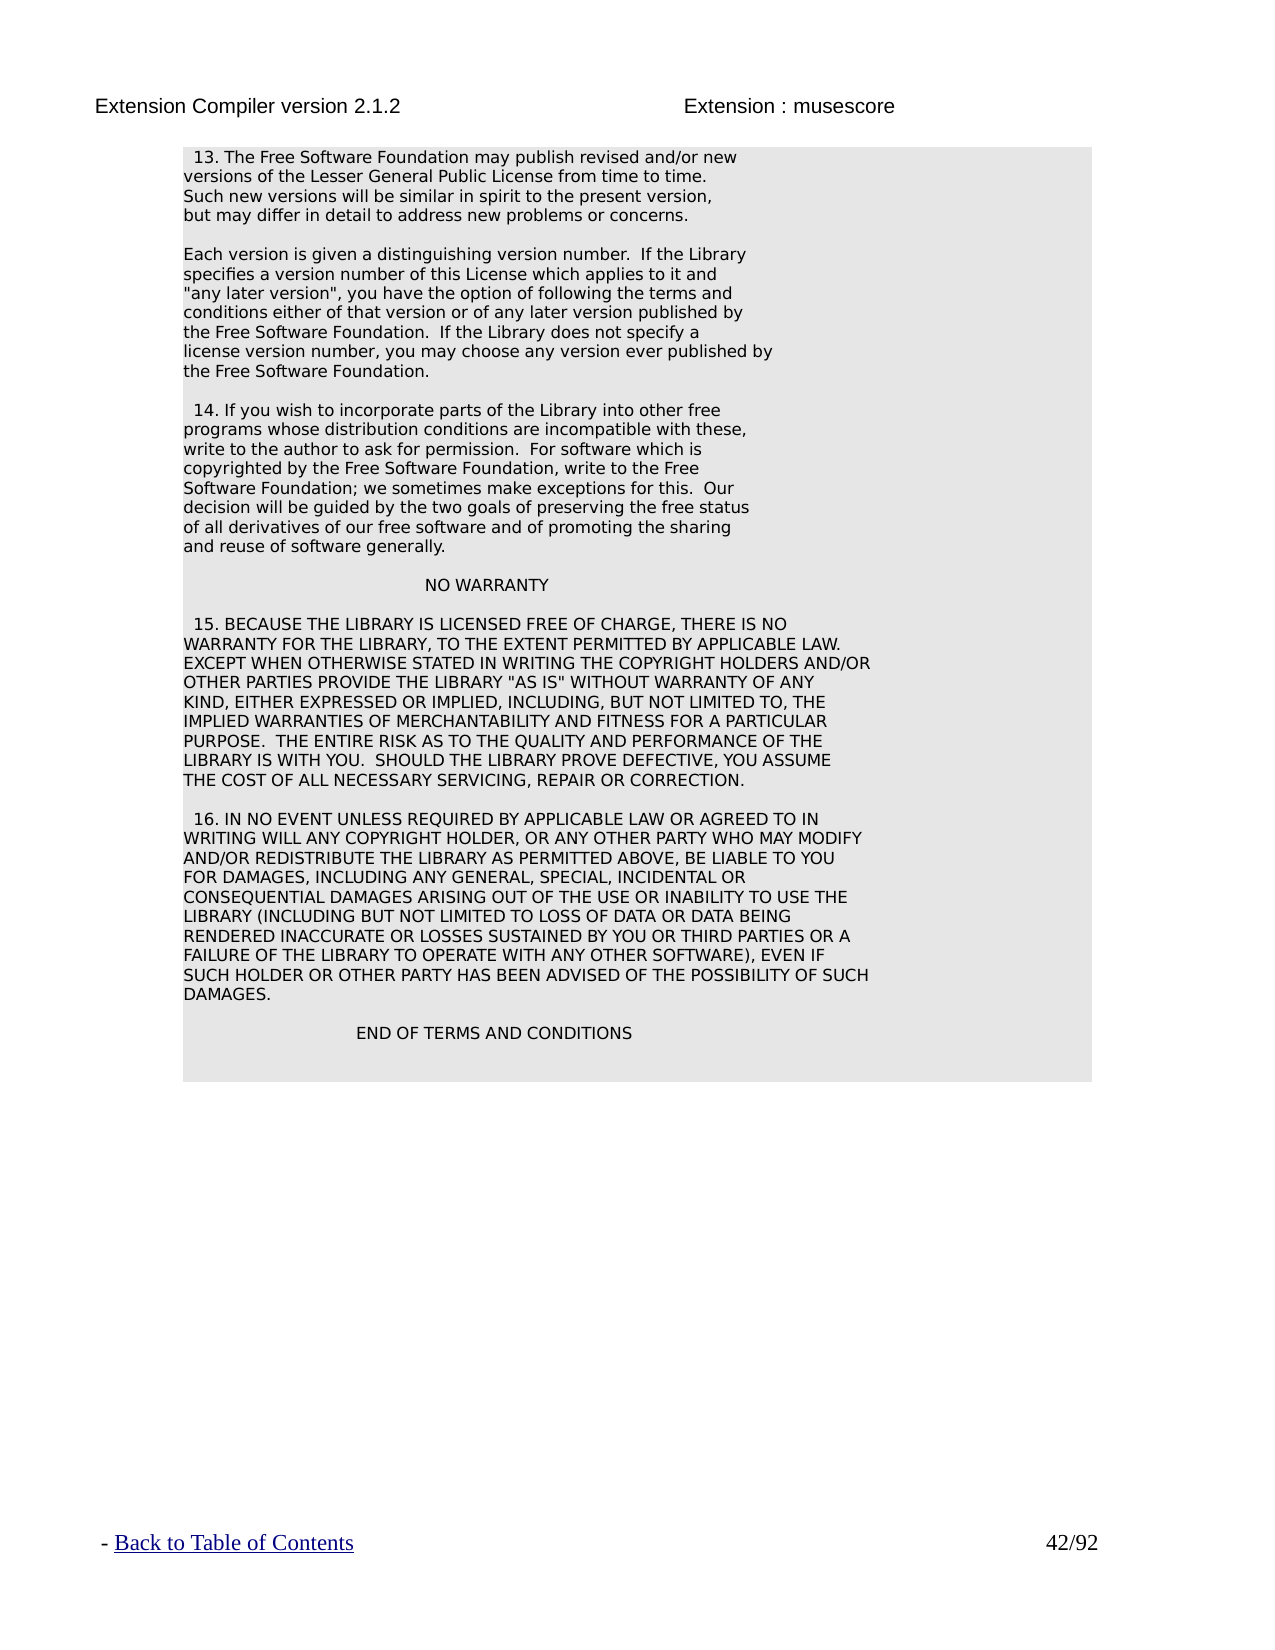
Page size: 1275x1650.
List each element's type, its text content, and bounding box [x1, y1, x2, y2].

text conditions either of that version or of any later version published by [183, 303, 1092, 323]
text Software Foundation; we sometimes make exceptions for this. Our [183, 479, 1092, 498]
text versions of the Lesser General Public License from time to time. [183, 167, 1092, 186]
text license version number, you may choose any version ever published by [183, 342, 1092, 362]
text "any later version", you have the option of following the terms and [183, 284, 1092, 303]
text THE COST OF ALL NECESSARY SERVICING, REPAIR OR CORRECTION. [183, 771, 1092, 790]
text EXCEPT WHEN OTHERWISE STATED IN WRITING THE COPYRIGHT HOLDERS AND/OR [183, 654, 1092, 673]
text of all derivatives of our free software and of promoting the sharing [183, 518, 1092, 537]
text WARRANTY FOR THE LIBRARY, TO THE EXTENT PERMITTED BY APPLICABLE LAW. [183, 634, 1092, 654]
text LIBRARY IS WITH YOU. SHOULD THE LIBRARY PROVE DEFECTIVE, YOU ASSUME [183, 751, 1092, 771]
text RENDERED INACCURATE OR LOSSES SUSTAINED BY YOU OR THIRD PARTIES OR A [183, 927, 1092, 946]
text LIBRARY (INCLUDING BUT NOT LIMITED TO LOSS OF DATA OR DATA BEING [183, 907, 1092, 927]
text programs whose distribution conditions are incompatible with these, [183, 420, 1092, 440]
text AND/OR REDISTRIBUTE THE LIBRARY AS PERMITTED ABOVE, BE LIABLE TO YOU [183, 849, 1092, 868]
text OTHER PARTIES PROVIDE THE LIBRARY "AS IS" WITHOUT WARRANTY OF ANY [183, 673, 1092, 693]
text PURPOSE. THE ENTIRE RISK AS TO THE QUALITY AND PERFORMANCE OF THE [183, 732, 1092, 751]
text SUCH HOLDER OR OTHER PARTY HAS BEEN ADVISED OF THE POSSIBILITY OF SUCH [183, 966, 1092, 985]
text 13. The Free Software Foundation may publish revised and/or new [183, 147, 1092, 167]
text CONSEQUENTIAL DAMAGES ARISING OUT OF THE USE OR INABILITY TO USE THE [183, 888, 1092, 907]
text decision will be guided by the two goals of preserving the free status [183, 498, 1092, 518]
text FAILURE OF THE LIBRARY TO OPERATE WITH ANY OTHER SOFTWARE), EVEN IF [183, 946, 1092, 966]
text NO WARRANTY [183, 576, 1092, 596]
text and reuse of software generally. [183, 537, 1092, 557]
text 16. IN NO EVENT UNLESS REQUIRED BY APPLICABLE LAW OR AGREED TO IN [183, 810, 1092, 829]
text FOR DAMAGES, INCLUDING ANY GENERAL, SPECIAL, INCIDENTAL OR [183, 868, 1092, 888]
text write to the author to ask for permission. For software which is [183, 440, 1092, 459]
text DAMAGES. [183, 985, 1092, 1004]
text the Free Software Foundation. If the Library does not specify a [183, 323, 1092, 342]
text WRITING WILL ANY COPYRIGHT HOLDER, OR ANY OTHER PARTY WHO MAY MODIFY [183, 829, 1092, 849]
text but may differ in detail to address new problems or concerns. [183, 206, 1092, 225]
text IMPLIED WARRANTIES OF MERCHANTABILITY AND FITNESS FOR A PARTICULAR [183, 712, 1092, 732]
text KIND, EITHER EXPRESSED OR IMPLIED, INCLUDING, BUT NOT LIMITED TO, THE [183, 693, 1092, 712]
text END OF TERMS AND CONDITIONS [183, 1024, 1092, 1043]
text 15. BECAUSE THE LIBRARY IS LICENSED FREE OF CHARGE, THERE IS NO [183, 615, 1092, 634]
text specifies a version number of this License which applies to it and [183, 264, 1092, 284]
text copyrighted by the Free Software Foundation, write to the Free [183, 459, 1092, 479]
text the Free Software Foundation. [183, 362, 1092, 381]
text Such new versions will be similar in spirit to the present version, [183, 186, 1092, 206]
text Each version is given a distinguishing version number. If the Library [183, 245, 1092, 264]
text 14. If you wish to incorporate parts of the Library into other free [183, 401, 1092, 420]
